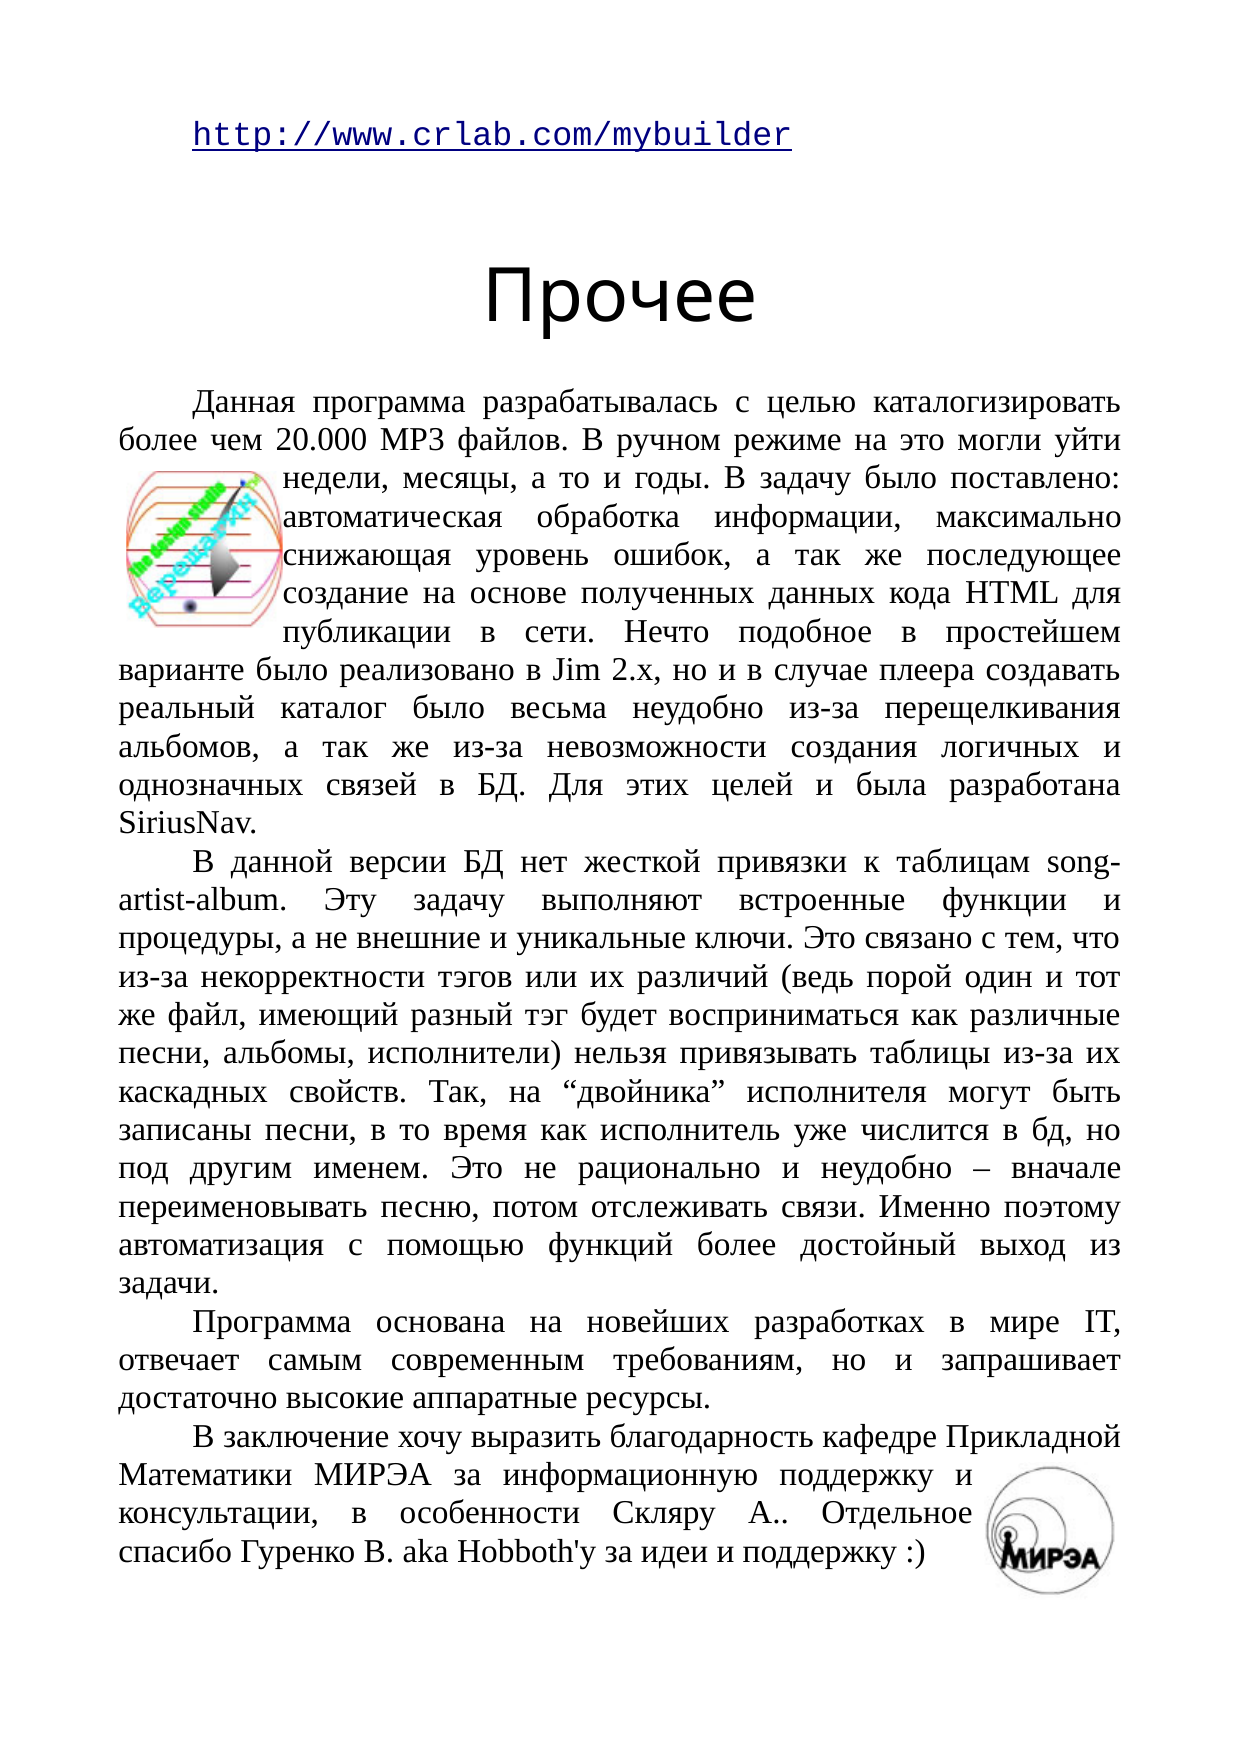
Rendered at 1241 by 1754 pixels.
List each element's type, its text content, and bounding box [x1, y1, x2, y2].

list http://www.crlab.com/mybuilder [154, 118, 1122, 156]
picture [126, 471, 283, 628]
text В заключение хочу выразить благодарность кафедре Прикладной Математики МИРЭА за информационную поддержку и консультации, в особенности Скляру А.. Отдельное спасибо Гуренко В. aka Hobboth'у за идеи и поддержку :) [118, 1416, 1122, 1569]
text Программа основана на новейших разработках в мире IT, отвечает самым современным требованиям, но и запрашивает достаточно высокие аппаратные ресурсы. [118, 1301, 1122, 1416]
text В данной версии БД нет жесткой привязки к таблицам song-artist-album. Эту задачу выполняют встроенные функции и процедуры, а не внешние и уникальные ключи. Это связано с тем, что из-за некорректности тэгов или их различий (ведь порой один и тот же файл, имеющий разный тэг будет восприниматься как различные песни, альбомы, исполнители) нельзя привязывать таблицы из-за их каскадных свойств. Так, на “двойника” исполнителя могут быть записаны песни, в то время как исполнитель уже числится в бд, но под другим именем. Это не рационально и неудобно – вначале переименовывать песню, потом отслеживать связи. Именно поэтому автоматизация с помощью функций более достойный выход из задачи. [118, 841, 1122, 1301]
text Данная программа разрабатывалась с целью каталогизировать более чем 20.000 MP3 файлов. В ручном режиме на это могли уйти недели, месяцы, а то и годы. В задачу было поставлено: автоматическая обработка информации, максимально снижающая уровень ошибок, а так же последующее создание на основе полученных данных кода HTML для публикации в сети. Нечто подобное в простейшем варианте было реализовано в Jim 2.x, но и в случае плеера создавать реальный каталог было весьма неудобно из-за перещелкивания альбомов, а так же из-за невозможности создания логичных и однозначных связей в БД. Для этих целей и была разработана SiriusNav. [118, 381, 1122, 841]
picture [973, 1462, 1116, 1605]
text Прочее [118, 241, 1122, 343]
